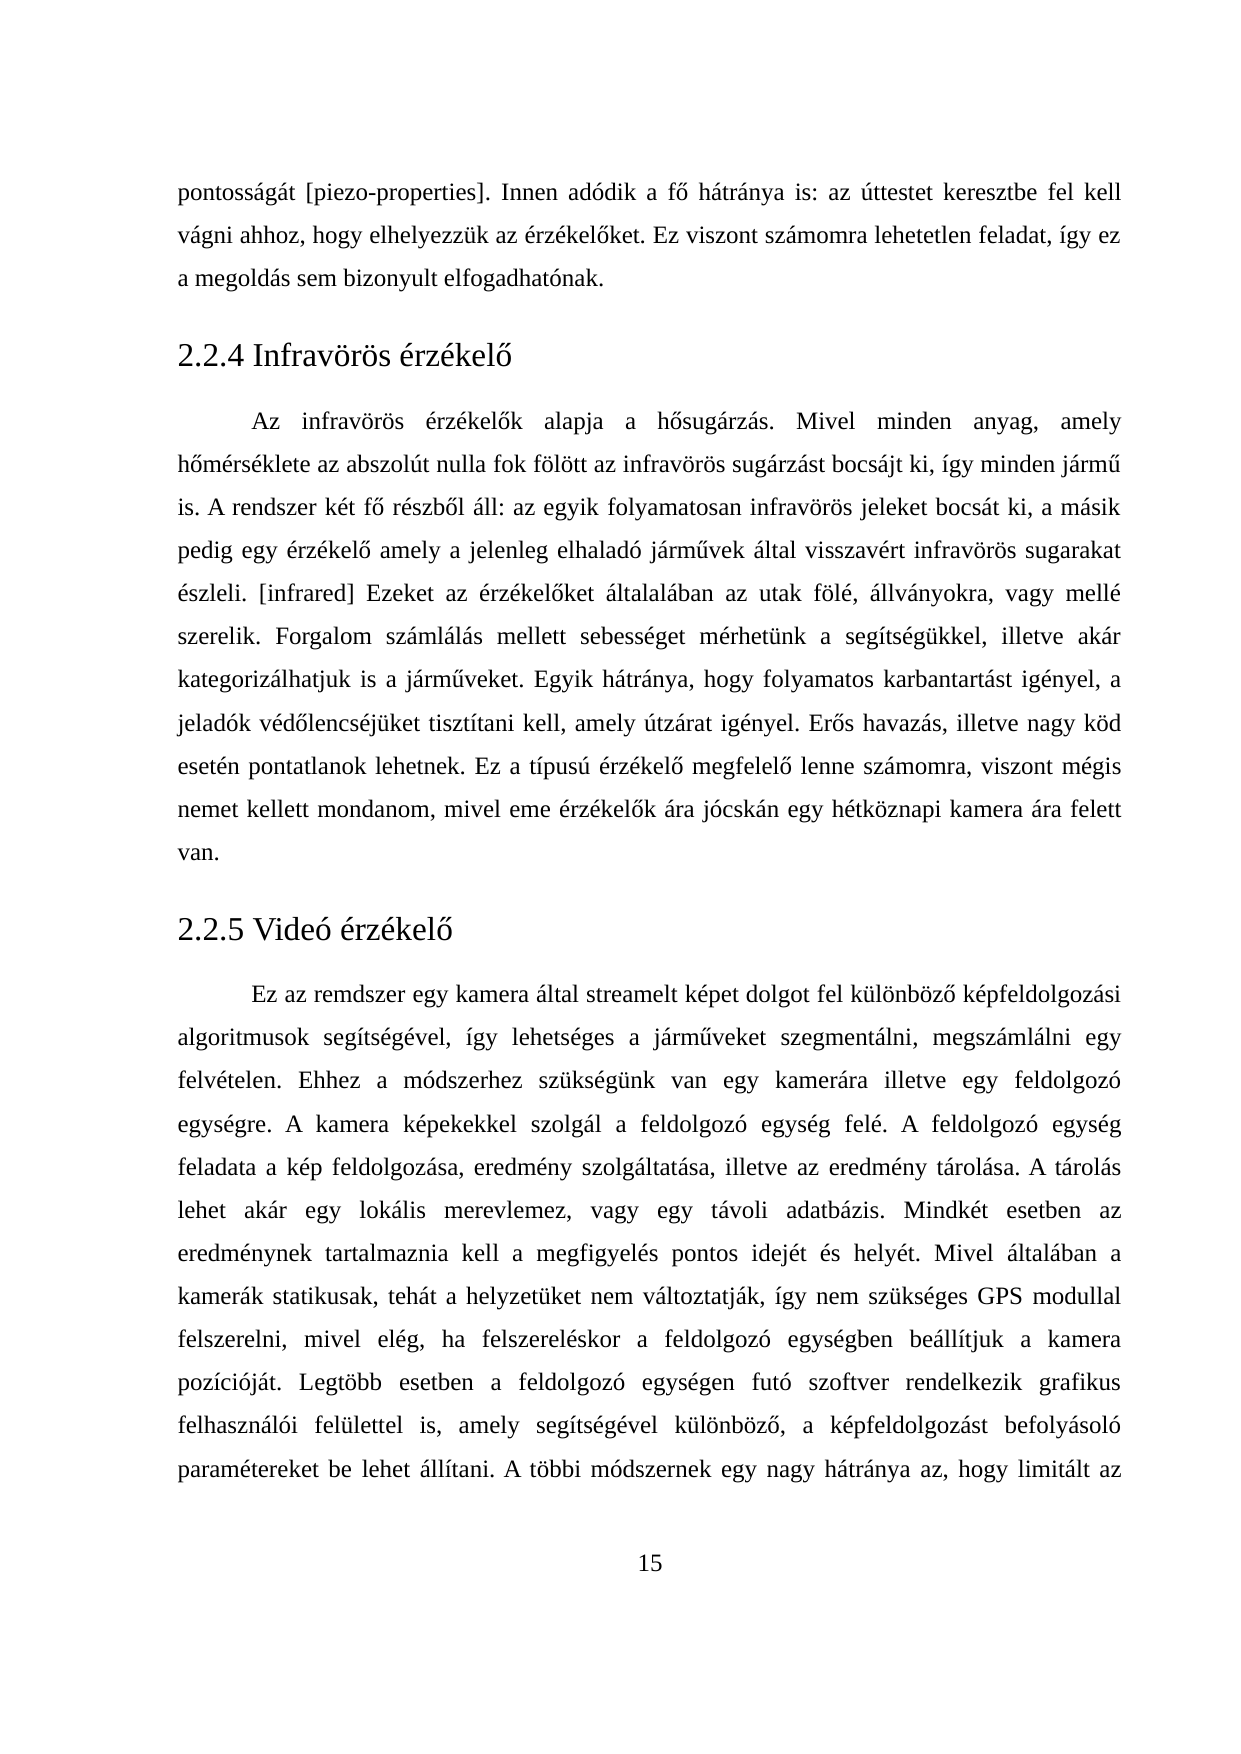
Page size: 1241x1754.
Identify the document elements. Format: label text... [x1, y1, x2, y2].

text Az infravörös érzékelők alapja a hősugárzás. Mivel minden anyag, amely hőmérséklete az abszolút nulla fok fölött az infravörös sugárzást bocsájt ki, így minden jármű is. A rendszer két fő részből áll: az egyik folyamatosan infravörös jeleket bocsát ki, a másik pedig egy érzékelő amely a jelenleg elhaladó járművek által visszavért infravörös sugarakat észleli. [infrared] Ezeket az érzékelőket általalában az utak fölé, állványokra, vagy mellé szerelik. Forgalom számlálás mellett sebességet mérhetünk a segítségükkel, illetve akár kategorizálhatjuk is a járműveket. Egyik hátránya, hogy folyamatos karbantartást igényel, a jeladók védőlencséjüket tisztítani kell, amely útzárat igényel. Erős havazás, illetve nagy köd esetén pontatlanok lehetnek. Ez a típusú érzékelő megfelelő lenne számomra, viszont mégis nemet kellett mondanom, mivel eme érzékelők ára jócskán egy hétköznapi kamera ára felett van. [177, 406, 1122, 866]
text pontosságát [piezo-properties]. Innen adódik a fő hátránya is: az úttestet keresztbe fel kell vágni ahhoz, hogy elhelyezzük az érzékelőket. Ez viszont számomra lehetetlen feladat, így ez a megoldás sem bizonyult elfogadhatónak. [177, 177, 1122, 292]
subtitle Infravörös érzékelő [177, 336, 1122, 374]
subtitle Videó érzékelő [177, 909, 1122, 948]
text Ez az remdszer egy kamera által streamelt képet dolgot fel különböző képfeldolgozási algoritmusok segítségével, így lehetséges a járműveket szegmentálni, megszámlálni egy felvételen. Ehhez a módszerhez szükségünk van egy kamerára illetve egy feldolgozó egységre. A kamera képekekkel szolgál a feldolgozó egység felé. A feldolgozó egység feladata a kép feldolgozása, eredmény szolgáltatása, illetve az eredmény tárolása. A tárolás lehet akár egy lokális merevlemez, vagy egy távoli adatbázis. Mindkét esetben az eredménynek tartalmaznia kell a megfigyelés pontos idejét és helyét. Mivel általában a kamerák statikusak, tehát a helyzetüket nem változtatják, így nem szükséges GPS modullal felszerelni, mivel elég, ha felszereléskor a feldolgozó egységben beállítjuk a kamera pozícióját. Legtöbb esetben a feldolgozó egységen futó szoftver rendelkezik grafikus felhasználói felülettel is, amely segítségével különböző, a képfeldolgozást befolyásoló paramétereket be lehet állítani. A többi módszernek egy nagy hátránya az, hogy limitált az [177, 979, 1122, 1482]
